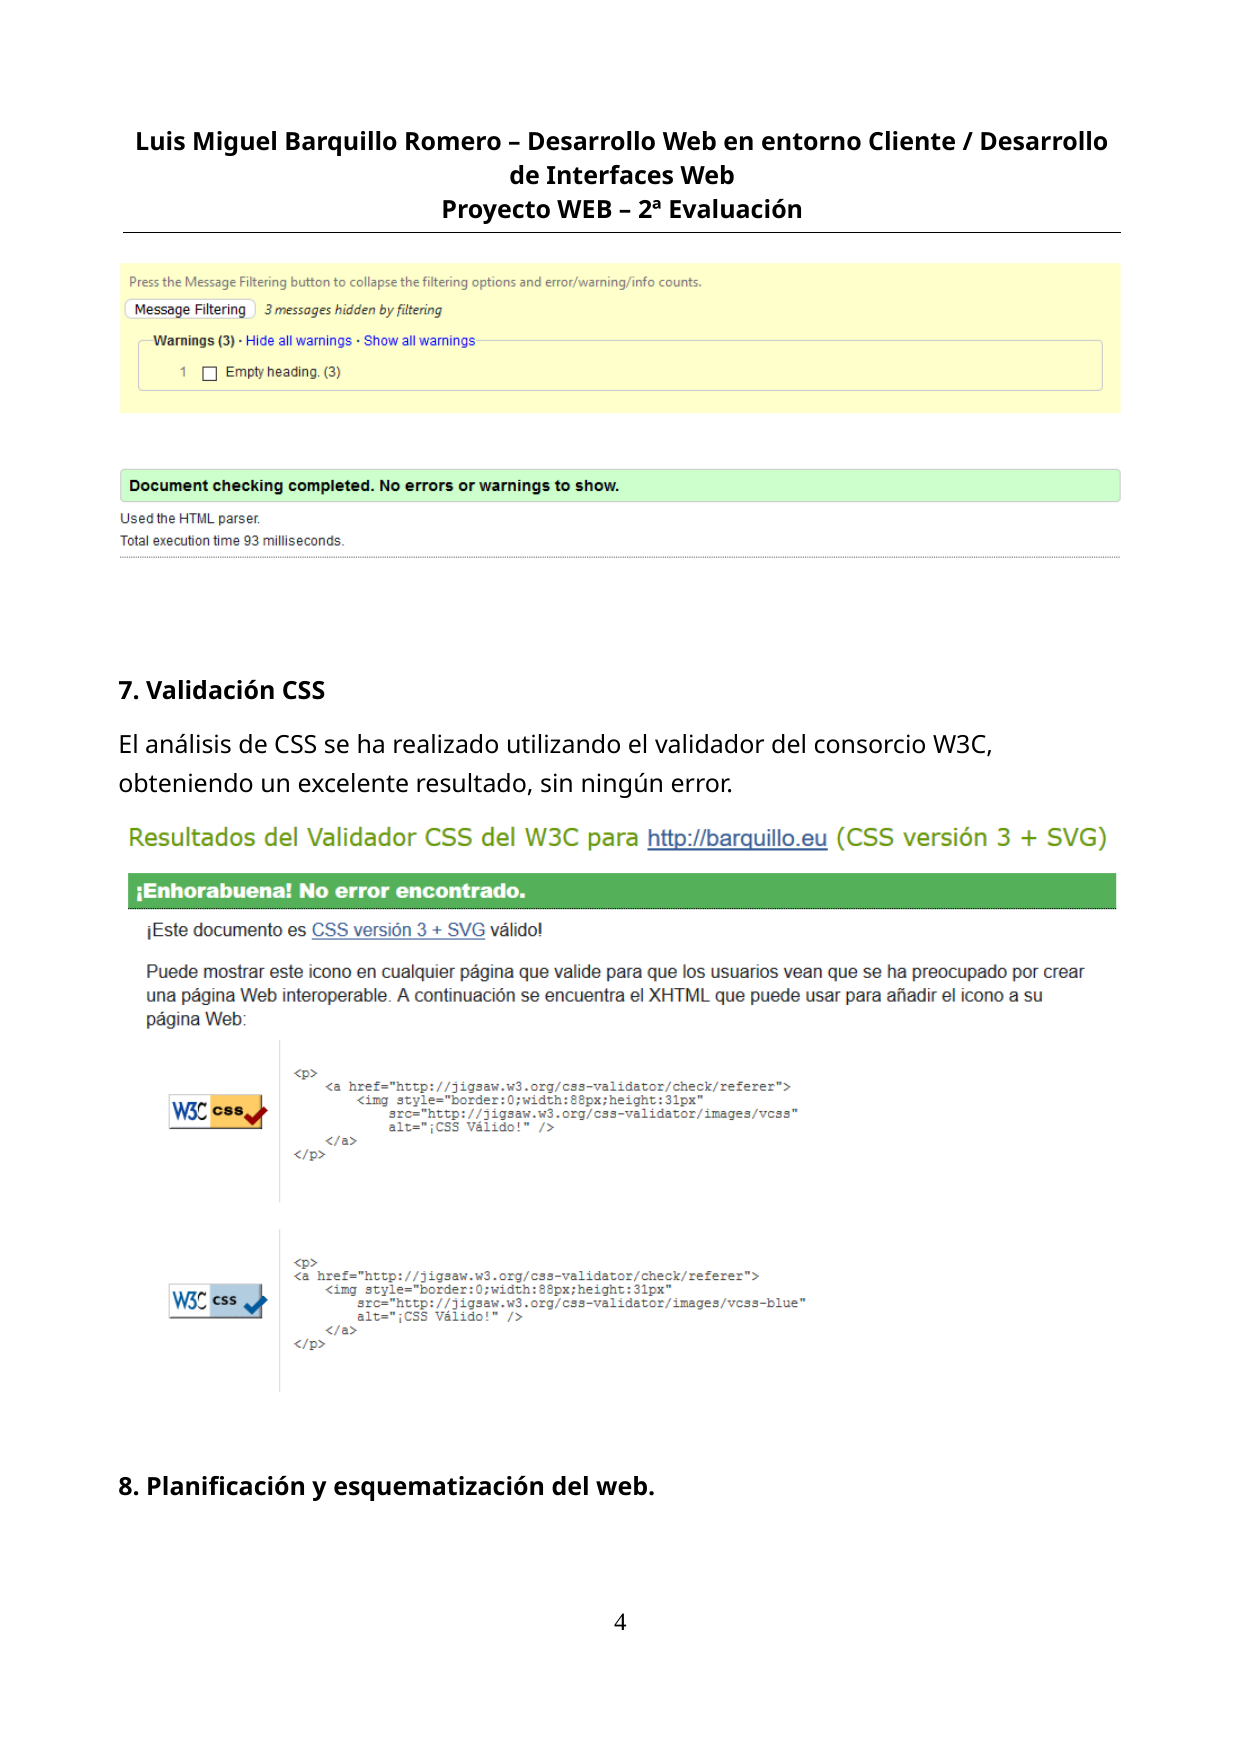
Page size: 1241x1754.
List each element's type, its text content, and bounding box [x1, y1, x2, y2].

picture [118, 819, 1123, 1411]
text 8. Planificación y esquematización del web. [118, 1469, 1122, 1503]
picture [118, 261, 1123, 560]
text 7. Validación CSS [118, 673, 1122, 707]
text El análisis de CSS se ha realizado utilizando el validador del consorcio W3C, obteniendo un excelente resultado, sin ningún error. [118, 726, 1122, 799]
